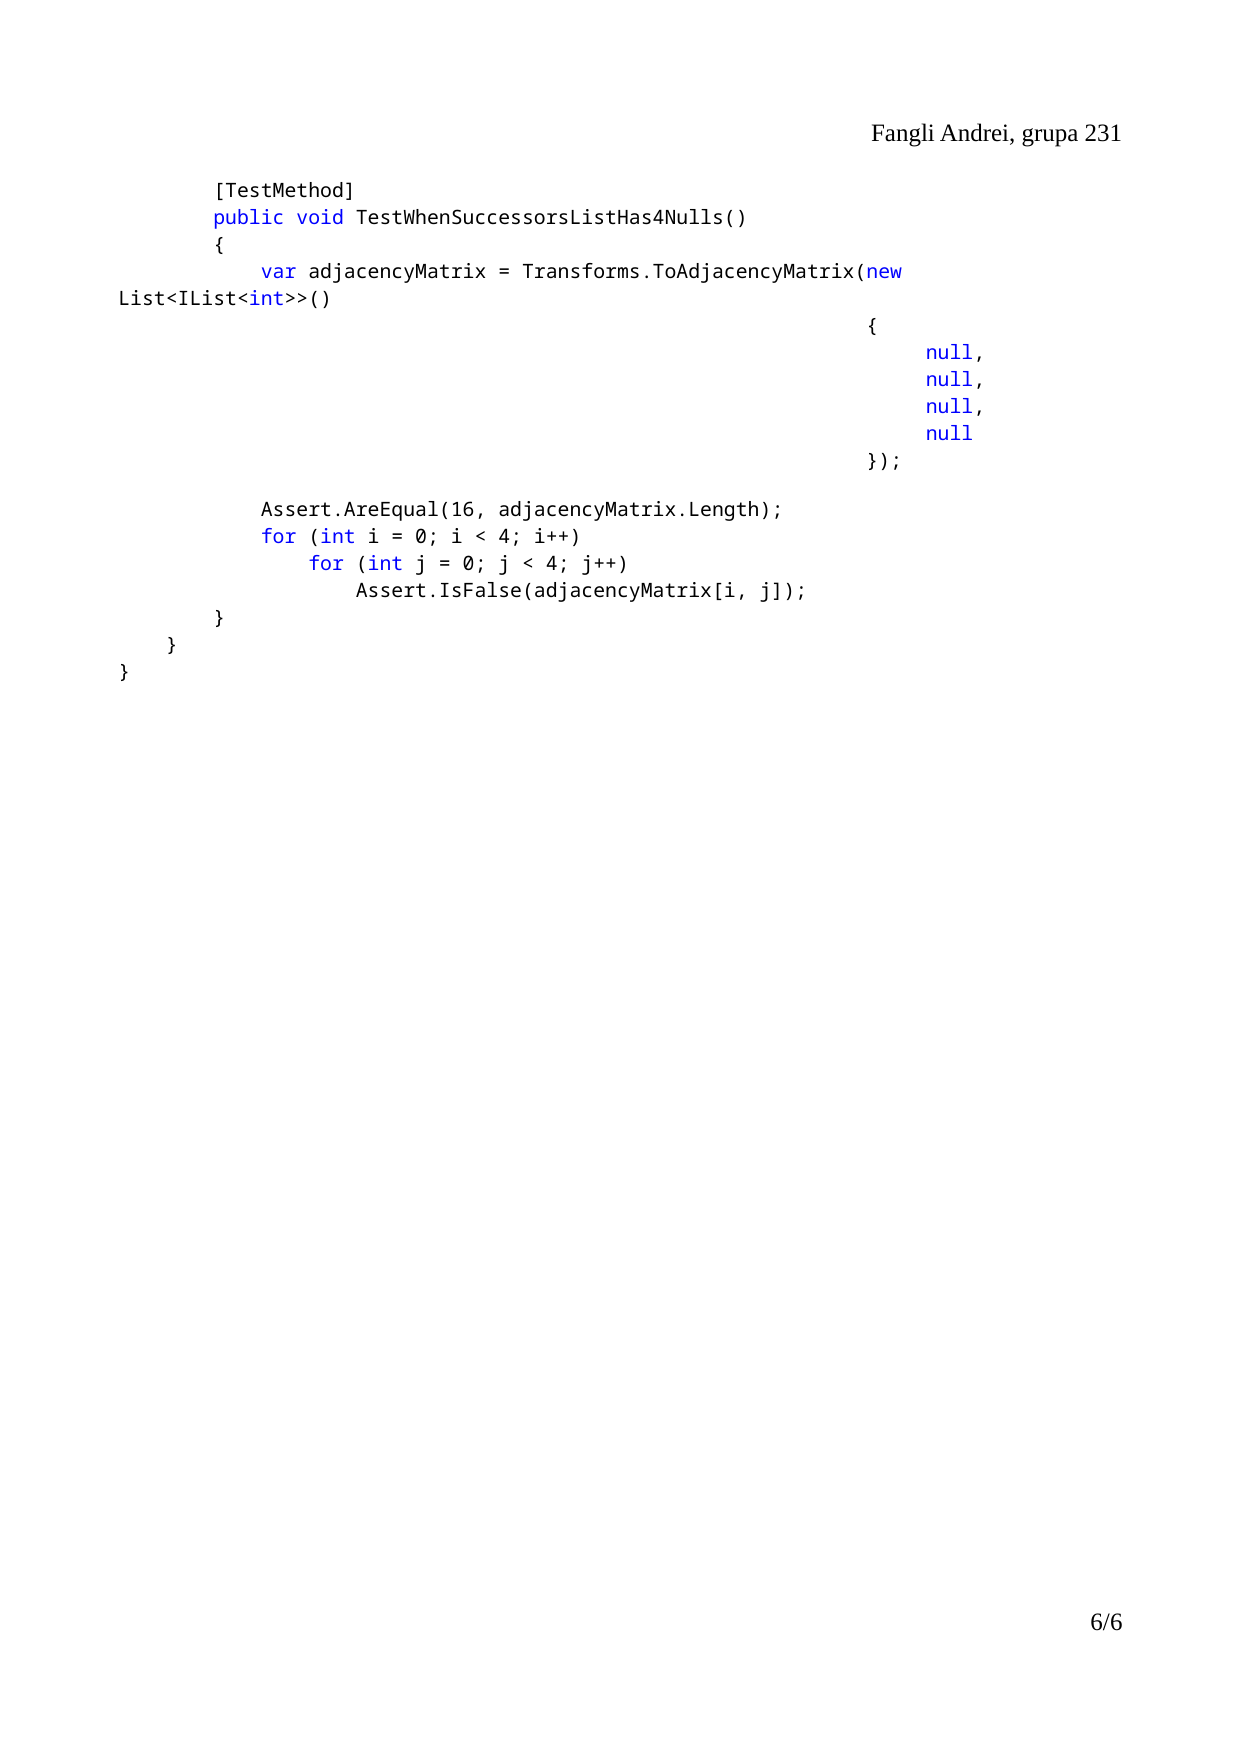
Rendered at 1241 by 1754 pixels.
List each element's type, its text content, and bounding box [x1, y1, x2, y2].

text var adjacencyMatrix = Transforms.ToAdjacencyMatrix(new List<IList<int>>() [118, 257, 1122, 311]
text Assert.IsFalse(adjacencyMatrix[i, j]); [118, 576, 1122, 603]
text } [118, 657, 1122, 684]
text } [118, 603, 1122, 630]
text public void TestWhenSuccessorsListHas4Nulls() [118, 203, 1122, 230]
text [TestMethod] [118, 176, 1122, 203]
text null, [118, 392, 1122, 419]
text null, [118, 365, 1122, 392]
text { [118, 230, 1122, 257]
text Assert.AreEqual(16, adjacencyMatrix.Length); [118, 496, 1122, 522]
text } [118, 630, 1122, 657]
text { [118, 311, 1122, 338]
text null [118, 419, 1122, 446]
text for (int i = 0; i < 4; i++) [118, 522, 1122, 549]
text null, [118, 338, 1122, 365]
text for (int j = 0; j < 4; j++) [118, 549, 1122, 576]
text }); [118, 446, 1122, 473]
